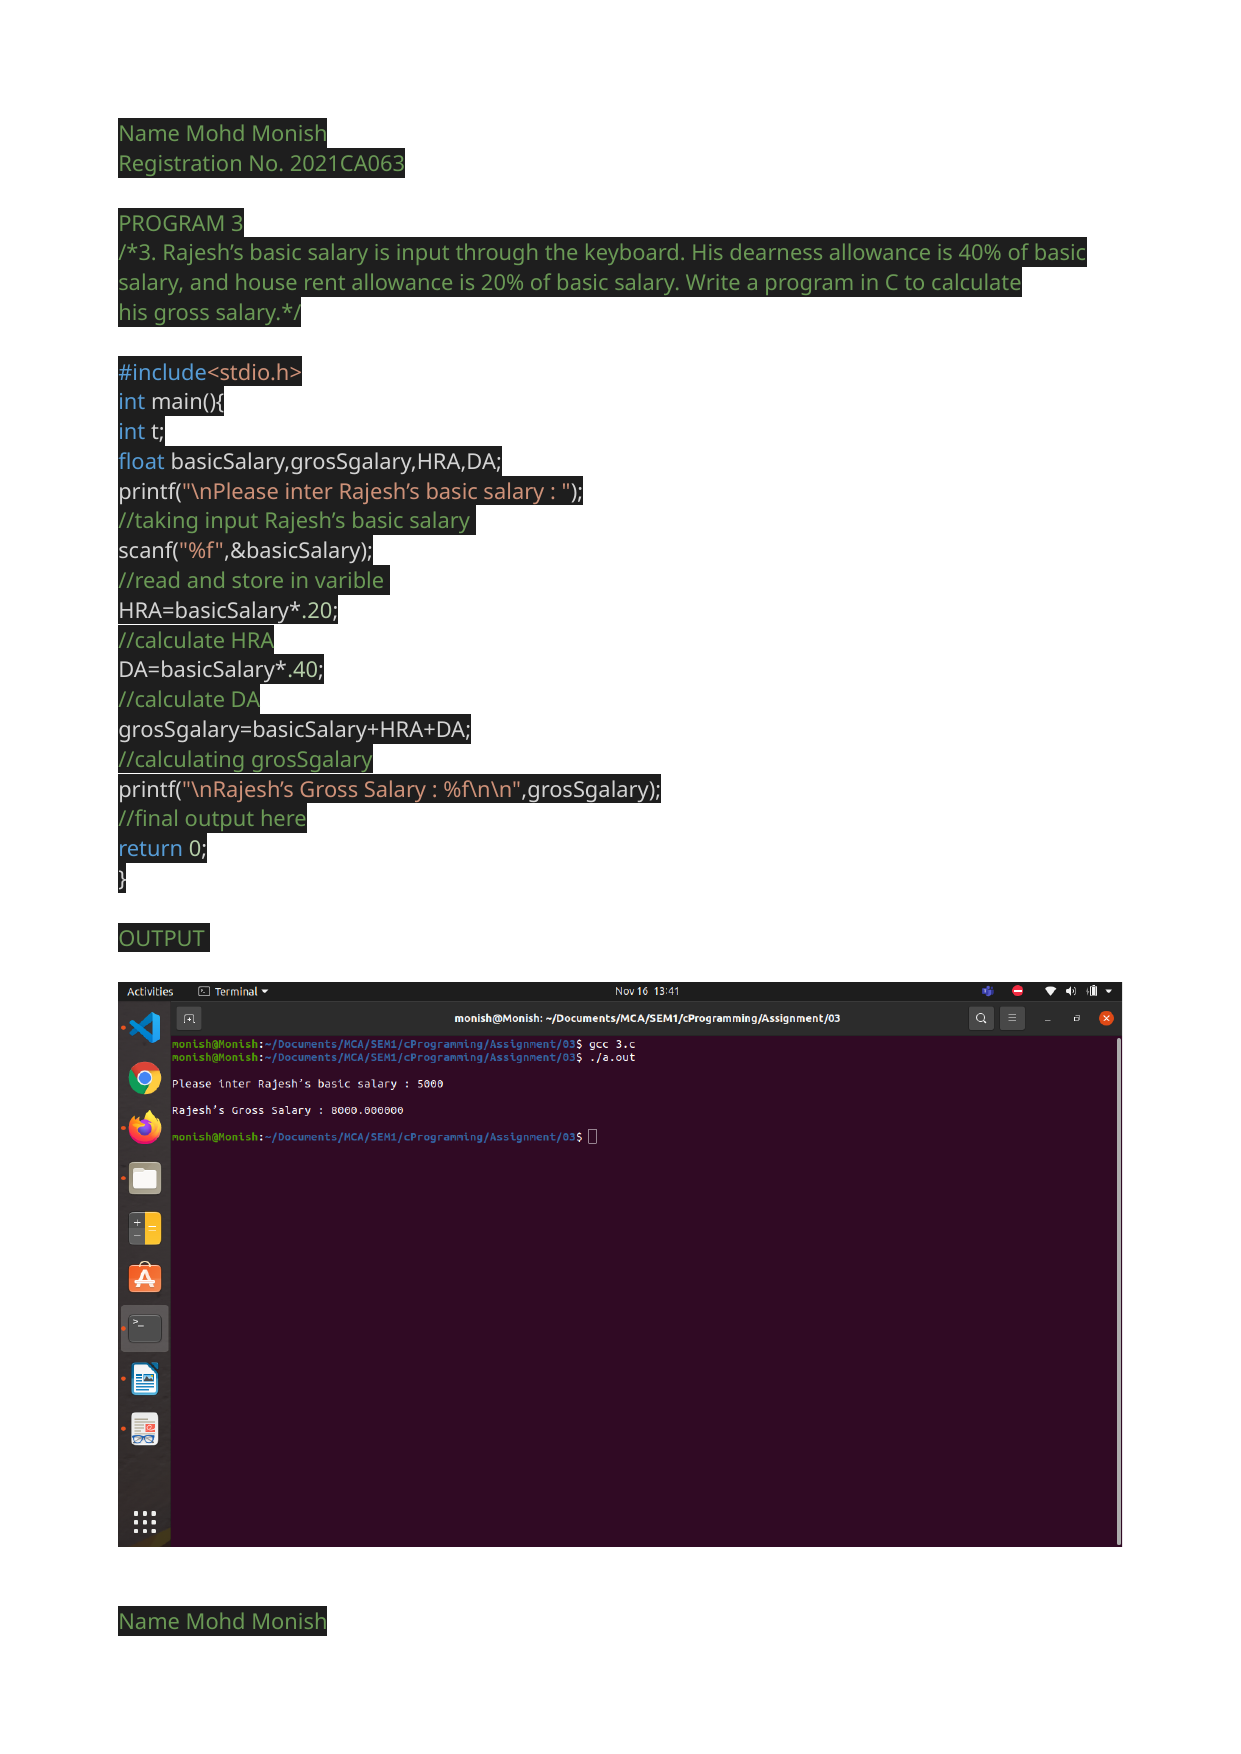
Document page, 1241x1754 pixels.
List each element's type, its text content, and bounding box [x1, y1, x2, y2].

text int t; [118, 416, 1122, 446]
text grosSgalary=basicSalary+HRA+DA; [118, 714, 1122, 744]
text scanf("%f",&basicSalary); [118, 535, 1122, 565]
text //calculate HRA [118, 624, 1122, 654]
text #include<stdio.h> [118, 356, 1122, 386]
text } [118, 863, 1122, 893]
text //calculate DA [118, 684, 1122, 714]
text //calculating grosSgalary [118, 744, 1122, 773]
text float basicSalary,grosSgalary,HRA,DA; [118, 446, 1122, 476]
text /*3. Rajesh’s basic salary is input through the keyboard. His dearness allowance is 40% of basic [118, 237, 1122, 267]
text //taking input Rajesh’s basic salary [118, 505, 1122, 535]
text //read and store in varible [118, 565, 1122, 595]
text Registration No. 2021CA063 [118, 148, 1122, 178]
text DA=basicSalary*.40; [118, 654, 1122, 684]
text PROGRAM 3 [118, 207, 1122, 237]
text HRA=basicSalary*.20; [118, 595, 1122, 624]
picture [118, 982, 1123, 1547]
text Name Mohd Monish [118, 118, 1122, 148]
text OUTPUT [118, 922, 1122, 952]
text int main(){ [118, 386, 1122, 416]
text salary, and house rent allowance is 20% of basic salary. Write a program in C to calculate [118, 267, 1122, 297]
text Name Mohd Monish [118, 1606, 1122, 1636]
text return 0; [118, 833, 1122, 863]
text //final output here [118, 803, 1122, 833]
text printf("\nRajesh’s Gross Salary : %f\n\n",grosSgalary); [118, 773, 1122, 803]
text his gross salary.*/ [118, 297, 1122, 327]
text printf("\nPlease inter Rajesh’s basic salary : "); [118, 476, 1122, 505]
